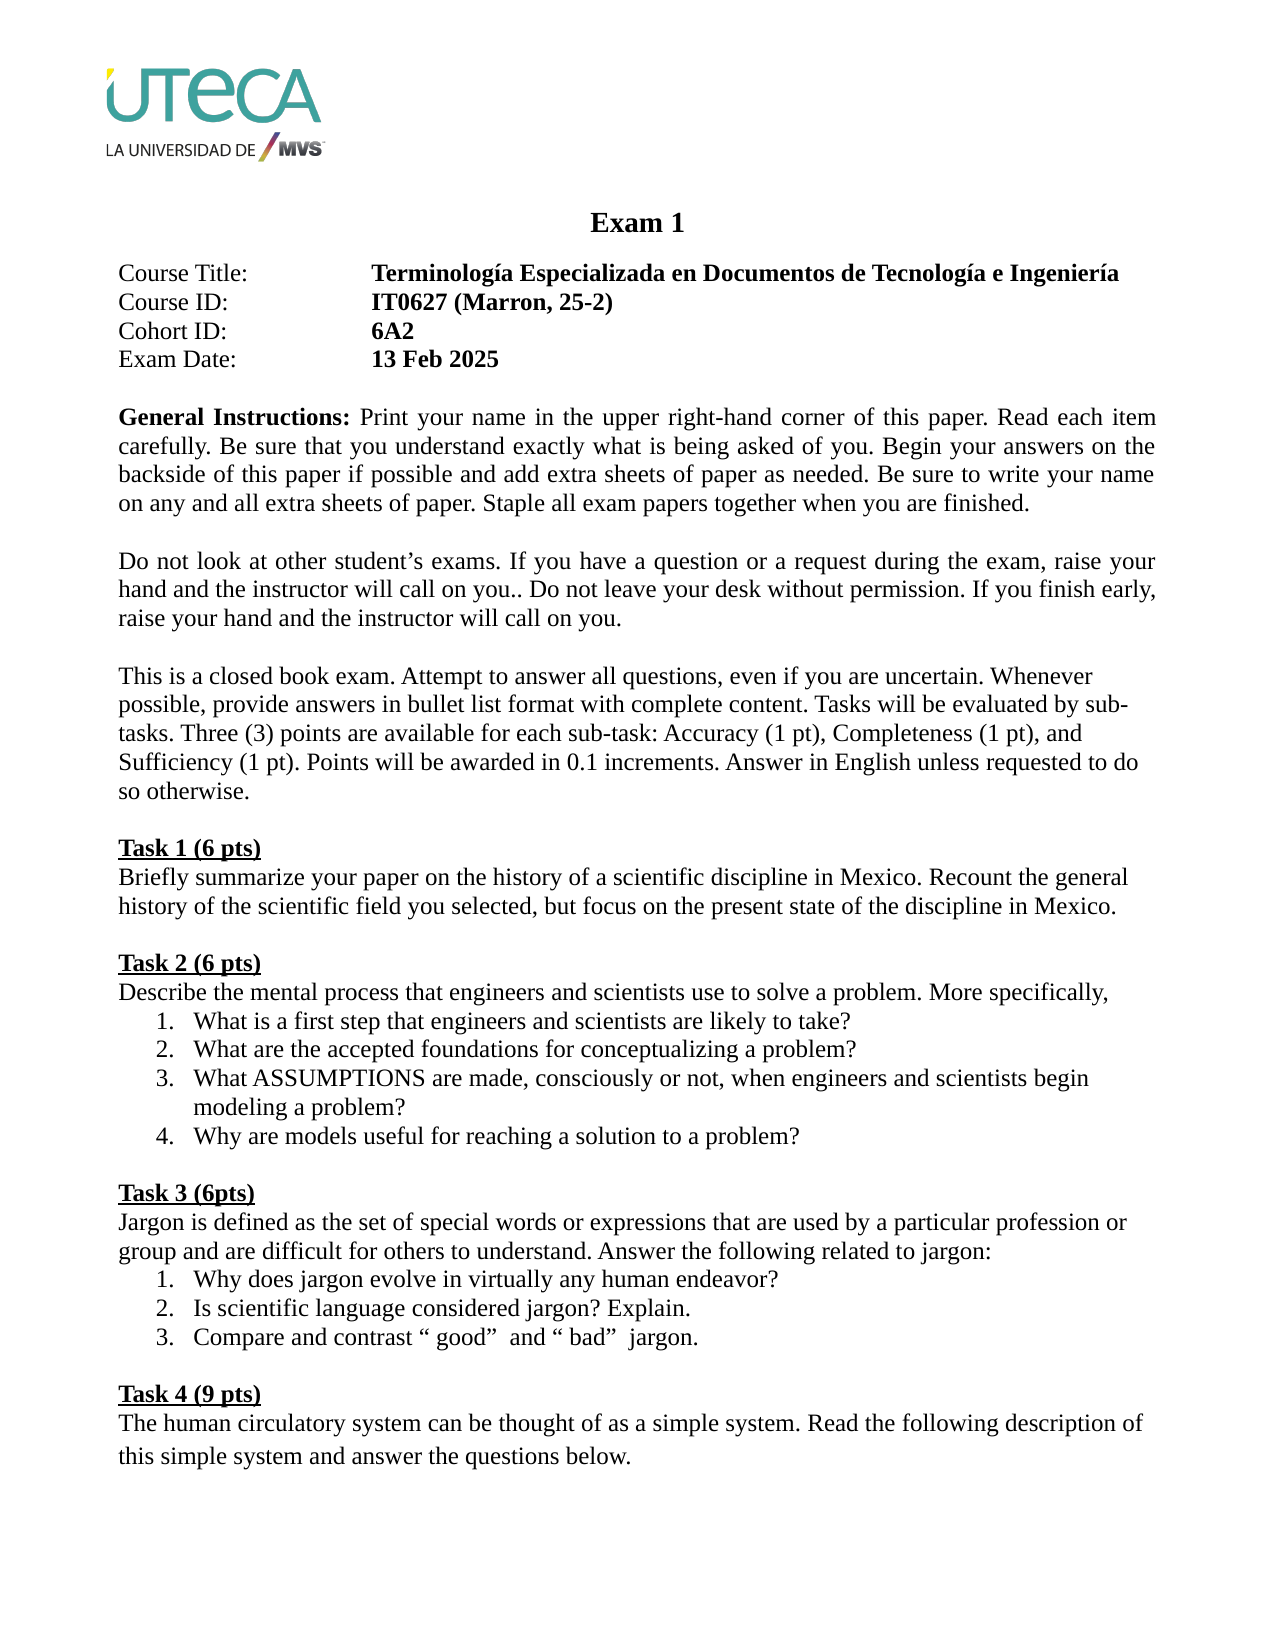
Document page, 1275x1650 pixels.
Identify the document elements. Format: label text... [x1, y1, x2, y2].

text This is a closed book exam. Attempt to answer all questions, even if you are uncertain. Whenever possible, provide answers in bullet list format with complete content. Tasks will be evaluated by sub-tasks. Three (3) points are available for each sub-task: Accuracy (1 pt), Completeness (1 pt), and Sufficiency (1 pt). Points will be awarded in 0.1 increments. Answer in English unless requested to do so otherwise. [118, 661, 1157, 804]
list What ASSUMPTIONS are made, consciously or not, when engineers and scientists begin modeling a problem? [156, 1063, 1157, 1121]
text Task 2 (6 pts) [118, 948, 1157, 977]
text The human circulatory system can be thought of as a simple system. Read the following description of this simple system and answer the questions below. [118, 1408, 1157, 1470]
table_header Course Title: [118, 258, 371, 287]
table_cell 6A2 [371, 316, 1157, 344]
text Jargon is defined as the set of special words or expressions that are used by a particular profession or group and are difficult for others to understand. Answer the following related to jargon: [118, 1207, 1157, 1264]
table_header Terminología Especializada en Documentos de Tecnología e Ingeniería [371, 258, 1157, 287]
text Task 3 (6pts) [118, 1178, 1157, 1207]
text Do not look at other student’s exams. If you have a question or a request during the exam, raise your hand and the instructor will call on you.. Do not leave your desk without permission. If you finish early, raise your hand and the instructor will call on you. [118, 546, 1157, 632]
text Briefly summarize your paper on the history of a scientific discipline in Mexico. Recount the general history of the scientific field you selected, but focus on the present state of the discipline in Mexico. [118, 862, 1157, 919]
list Why does jargon evolve in virtually any human endeavor? [156, 1264, 1157, 1293]
table_cell Exam Date: [118, 345, 371, 373]
text Task 1 (6 pts) [118, 833, 1157, 862]
text Exam 1 [118, 205, 1157, 239]
text Describe the mental process that engineers and scientists use to solve a problem. More specifically, [118, 977, 1157, 1006]
text General Instructions: Print your name in the upper right-hand corner of this paper. Read each item carefully. Be sure that you understand exactly what is being asked of you. Begin your answers on the backside of this paper if possible and add extra sheets of paper as needed. Be sure to write your name on any and all extra sheets of paper. Staple all exam papers together when you are finished. [118, 402, 1157, 517]
list What are the accepted foundations for conceptualizing a problem? [156, 1034, 1157, 1063]
table_cell IT0627 (Marron, 25-2) [371, 287, 1157, 316]
table_cell 13 Feb 2025 [371, 345, 1157, 373]
list Compare and contrast “ good” and “ bad” jargon. [156, 1322, 1157, 1351]
picture [104, 64, 328, 166]
list Why are models useful for reaching a solution to a problem? [156, 1121, 1157, 1149]
text Task 4 (9 pts) [118, 1379, 1157, 1408]
table_cell Course ID: [118, 287, 371, 316]
table_cell Cohort ID: [118, 316, 371, 344]
list What is a first step that engineers and scientists are likely to take? [156, 1006, 1157, 1034]
list Is scientific language considered jargon? Explain. [156, 1293, 1157, 1322]
